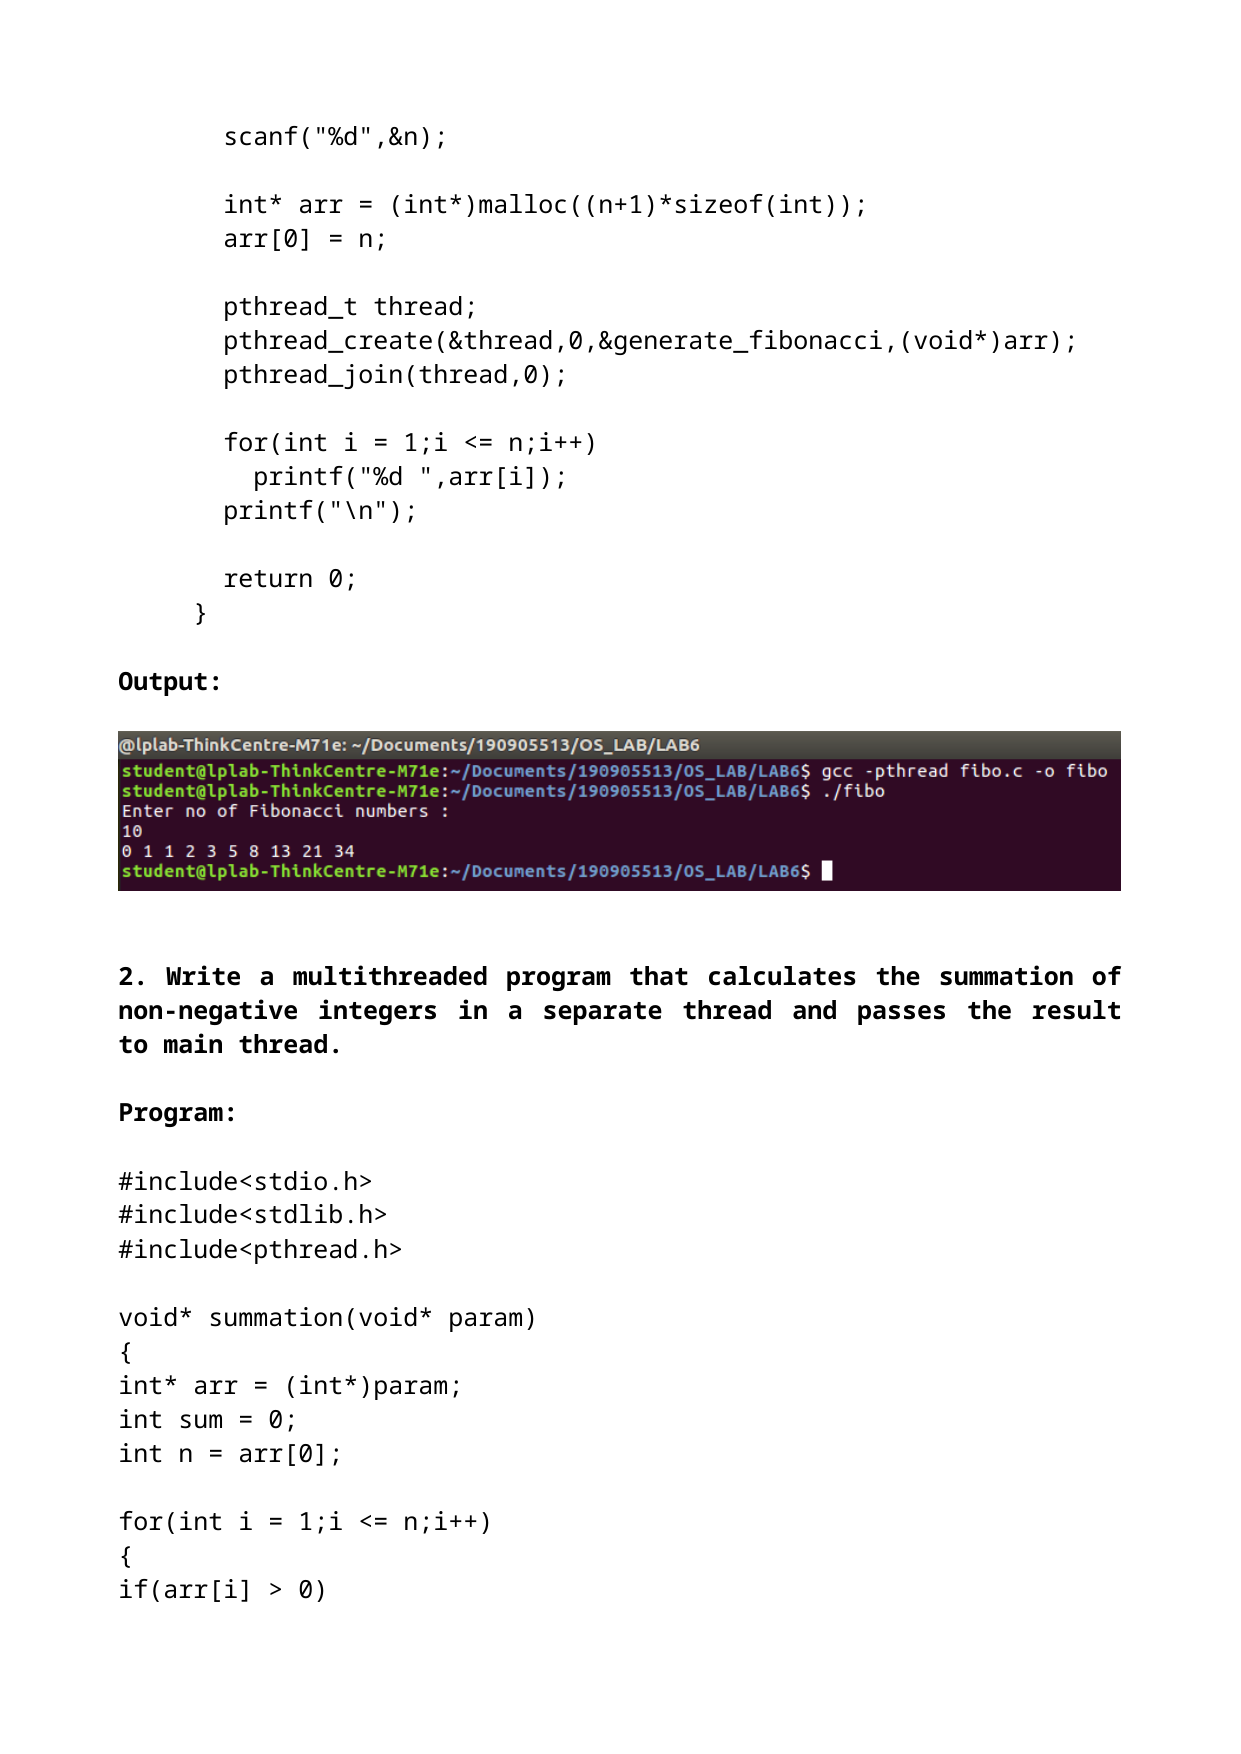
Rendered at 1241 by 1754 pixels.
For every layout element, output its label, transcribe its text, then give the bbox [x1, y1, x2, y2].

text return 0; [118, 561, 1122, 595]
text scanf("%d",&n); [118, 118, 1122, 152]
text #include<stdio.h> [118, 1163, 1122, 1197]
text #include<pthread.h> [118, 1231, 1122, 1265]
text Program: [118, 1095, 1122, 1129]
text printf("\n"); [118, 493, 1122, 527]
text printf("%d ",arr[i]); [118, 459, 1122, 493]
text if(arr[i] > 0) [118, 1572, 1122, 1606]
text for(int i = 1;i <= n;i++) [118, 425, 1122, 459]
text for(int i = 1;i <= n;i++) [118, 1504, 1122, 1538]
text } [118, 595, 1122, 629]
text pthread_create(&thread,0,&generate_fibonacci,(void*)arr); [118, 322, 1122, 357]
text pthread_t thread; [118, 288, 1122, 322]
text arr[0] = n; [118, 220, 1122, 254]
text #include<stdlib.h> [118, 1197, 1122, 1231]
text { [118, 1538, 1122, 1572]
text int* arr = (int*)malloc((n+1)*sizeof(int)); [118, 186, 1122, 220]
text pthread_join(thread,0); [118, 357, 1122, 391]
text 2. Write a multithreaded program that calculates the summation of non-negative integers in a separate thread and passes the result to main thread. [118, 959, 1122, 1061]
text int sum = 0; [118, 1402, 1122, 1436]
text { [118, 1333, 1122, 1367]
text int n = arr[0]; [118, 1436, 1122, 1470]
text Output: [118, 663, 1122, 697]
text int* arr = (int*)param; [118, 1367, 1122, 1402]
text void* summation(void* param) [118, 1299, 1122, 1333]
